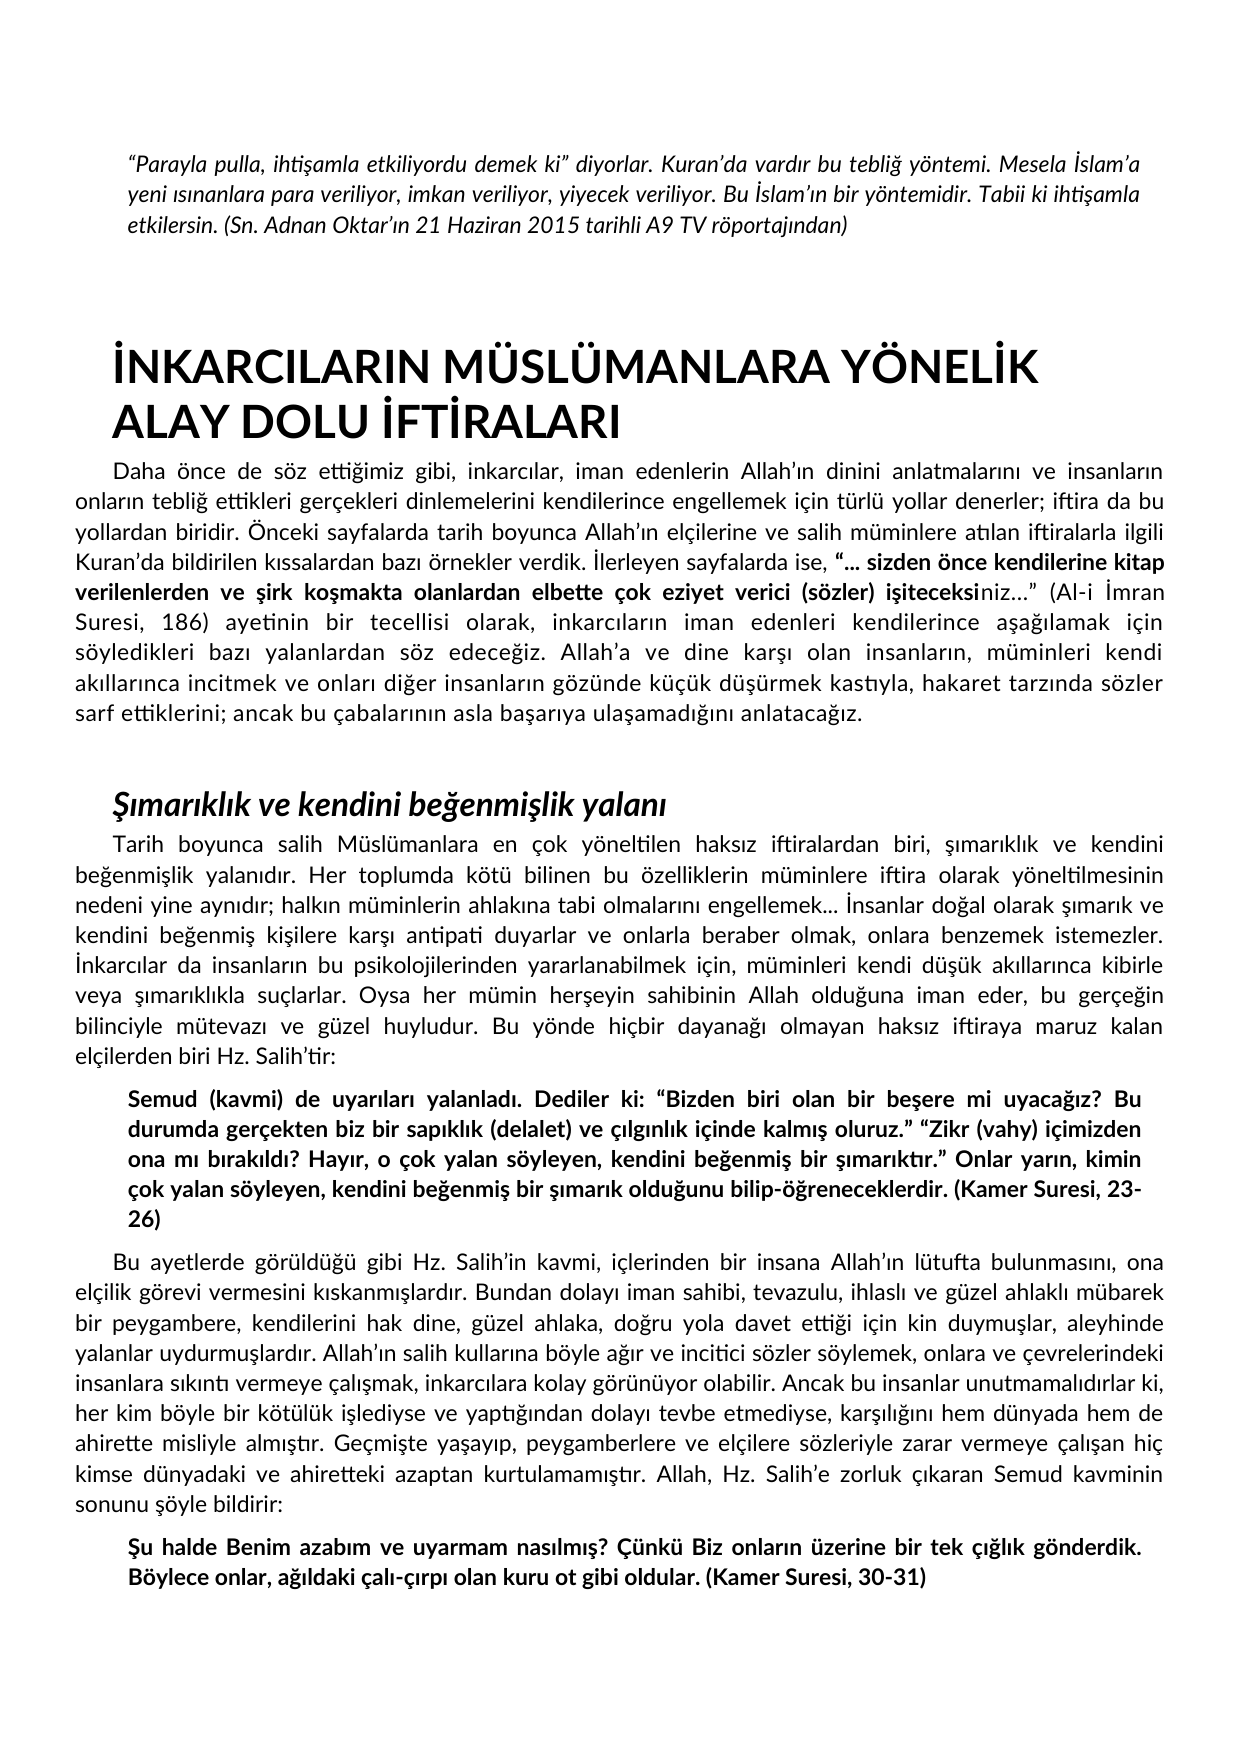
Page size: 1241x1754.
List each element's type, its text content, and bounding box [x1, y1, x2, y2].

subtitle Şımarıklık ve kendini beğenmişlik yalanı [112, 784, 1165, 824]
text “Parayla pulla, ihtişamla etkiliyordu demek ki” diyorlar. Kuran’da vardır bu tebliğ yöntemi. Mesela İslam’a yeni ısınanlara para veriliyor, imkan veriliyor, yiyecek veriliyor. Bu İslam’ın bir yöntemidir. Tabii ki ihtişamla etkilersin. (Sn. Adnan Oktar’ın 21 Haziran 2015 tarihli A9 TV röportajından) [127, 150, 1143, 238]
text Şu halde Benim azabım ve uyarmam nasılmış? Çünkü Biz onların üzerine bir tek çığlık gönderdik. Böylece onlar, ağıldaki çalı-çırpı olan kuru ot gibi oldular. (Kamer Suresi, 30-31) [128, 1532, 1143, 1590]
text Semud (kavmi) de uyarıları yalanladı. Dediler ki: “Bizden biri olan bir beşere mi uyacağız? Bu durumda gerçekten biz bir sapıklık (delalet) ve çılgınlık içinde kalmış oluruz.” “Zikr (vahy) içimizden ona mı bırakıldı? Hayır, o çok yalan söyleyen, kendini beğenmiş bir şımarıktır.” Onlar yarın, kimin çok yalan söyleyen, kendini beğenmiş bir şımarık olduğunu bilip-öğreneceklerdir. (Kamer Suresi, 23-26) [128, 1084, 1143, 1233]
text Daha önce de söz ettiğimiz gibi, inkarcılar, iman edenlerin Allah’ın dinini anlatmalarını ve insanların onların tebliğ ettikleri gerçekleri dinlemelerini kendilerince engellemek için türlü yollar denerler; iftira da bu yollardan biridir. Önceki sayfalarda tarih boyunca Allah’ın elçilerine ve salih müminlere atılan iftiralarla ilgili Kuran’da bildirilen kıssalardan bazı örnekler verdik. İlerleyen sayfalarda ise, “... sizden önce kendilerine kitap verilenlerden ve şirk koşmakta olanlardan elbette çok eziyet verici (sözler) işiteceksiniz...” (Al-i İmran Suresi, 186) ayetinin bir tecellisi olarak, inkarcıların iman edenleri kendilerince aşağılamak için söyledikleri bazı yalanlardan söz edeceğiz. Allah’a ve dine karşı olan insanların, müminleri kendi akıllarınca incitmek ve onları diğer insanların gözünde küçük düşürmek kastıyla, hakaret tarzında sözler sarf ettiklerini; ancak bu çabalarının asla başarıya ulaşamadığını anlatacağız. [75, 457, 1165, 726]
text Bu ayetlerde görüldüğü gibi Hz. Salih’in kavmi, içlerinden bir insana Allah’ın lütufta bulunmasını, ona elçilik görevi vermesini kıskanmışlardır. Bundan dolayı iman sahibi, tevazulu, ihlaslı ve güzel ahlaklı mübarek bir peygambere, kendilerini hak dine, güzel ahlaka, doğru yola davet ettiği için kin duymuşlar, aleyhinde yalanlar uydurmuşlardır. Allah’ın salih kullarına böyle ağır ve incitici sözler söylemek, onlara ve çevrelerindeki insanlara sıkıntı vermeye çalışmak, inkarcılara kolay görünüyor olabilir. Ancak bu insanlar unutmamalıdırlar ki, her kim böyle bir kötülük işlediyse ve yaptığından dolayı tevbe etmediyse, karşılığını hem dünyada hem de ahirette misliyle almıştır. Geçmişte yaşayıp, peygamberlere ve elçilere sözleriyle zarar vermeye çalışan hiç kimse dünyadaki ve ahiretteki azaptan kurtulamamıştır. Allah, Hz. Salih’e zorluk çıkaran Semud kavminin sonunu şöyle bildirir: [75, 1248, 1165, 1517]
subtitle İNKARCILARIN MÜSLÜMANLARA YÖNELİK ALAY DOLU İFTİRALARI [112, 338, 1165, 448]
text Tarih boyunca salih Müslümanlara en çok yöneltilen haksız iftiralardan biri, şımarıklık ve kendini beğenmişlik yalanıdır. Her toplumda kötü bilinen bu özelliklerin müminlere iftira olarak yöneltilmesinin nedeni yine aynıdır; halkın müminlerin ahlakına tabi olmalarını engellemek... İnsanlar doğal olarak şımarık ve kendini beğenmiş kişilere karşı antipati duyarlar ve onlarla beraber olmak, onlara benzemek istemezler. İnkarcılar da insanların bu psikolojilerinden yararlanabilmek için, müminleri kendi düşük akıllarınca kibirle veya şımarıklıkla suçlarlar. Oysa her mümin herşeyin sahibinin Allah olduğuna iman eder, bu gerçeğin bilinciyle mütevazı ve güzel huyludur. Bu yönde hiçbir dayanağı olmayan haksız iftiraya maruz kalan elçilerden biri Hz. Salih’tir: [75, 830, 1165, 1069]
